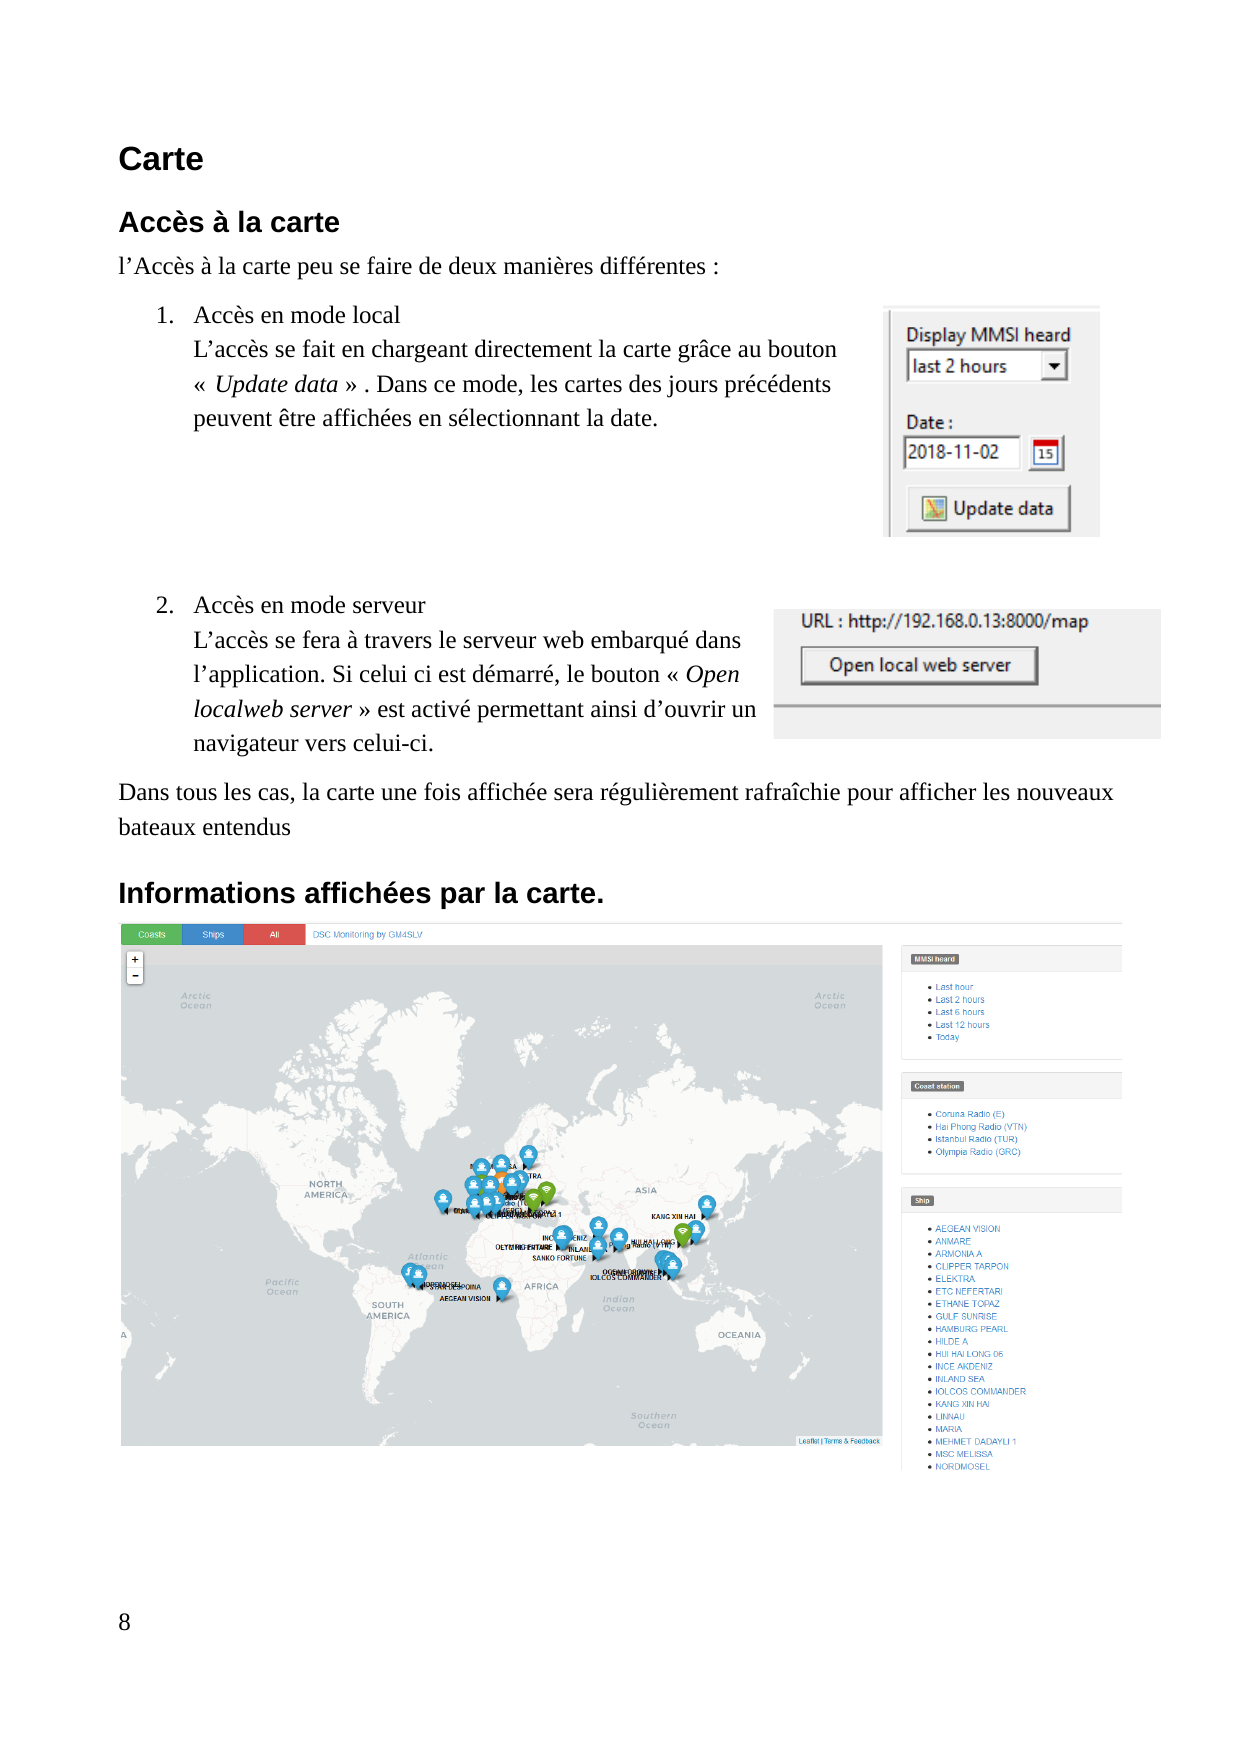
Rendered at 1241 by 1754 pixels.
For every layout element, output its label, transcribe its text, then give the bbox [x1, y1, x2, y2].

picture [773, 609, 1161, 739]
list Accès en mode serveur L’accès se fera à travers le serveur web embarqué dans l’application. Si celui ci est démarré, le bouton « Open localweb server » est activé permettant ainsi d’ouvrir un navigateur vers celui-ci. [156, 590, 1122, 757]
subtitle Carte [118, 139, 1122, 178]
picture [883, 301, 1101, 537]
text Dans tous les cas, la carte une fois affichée sera régulièrement rafraîchie pour afficher les nouveaux bateaux entendus [118, 777, 1122, 841]
list Accès en mode local L’accès se fait en chargeant directement la carte grâce au bouton « Update data » . Dans ce mode, les cartes des jours précédents peuvent être affichées en sélectionnant la date. [156, 300, 1122, 570]
picture [118, 921, 1123, 1470]
subtitle Accès à la carte [118, 205, 1122, 238]
text l’Accès à la carte peu se faire de deux manières différentes : [118, 251, 1122, 280]
subtitle Informations affichées par la carte. [118, 876, 1122, 909]
